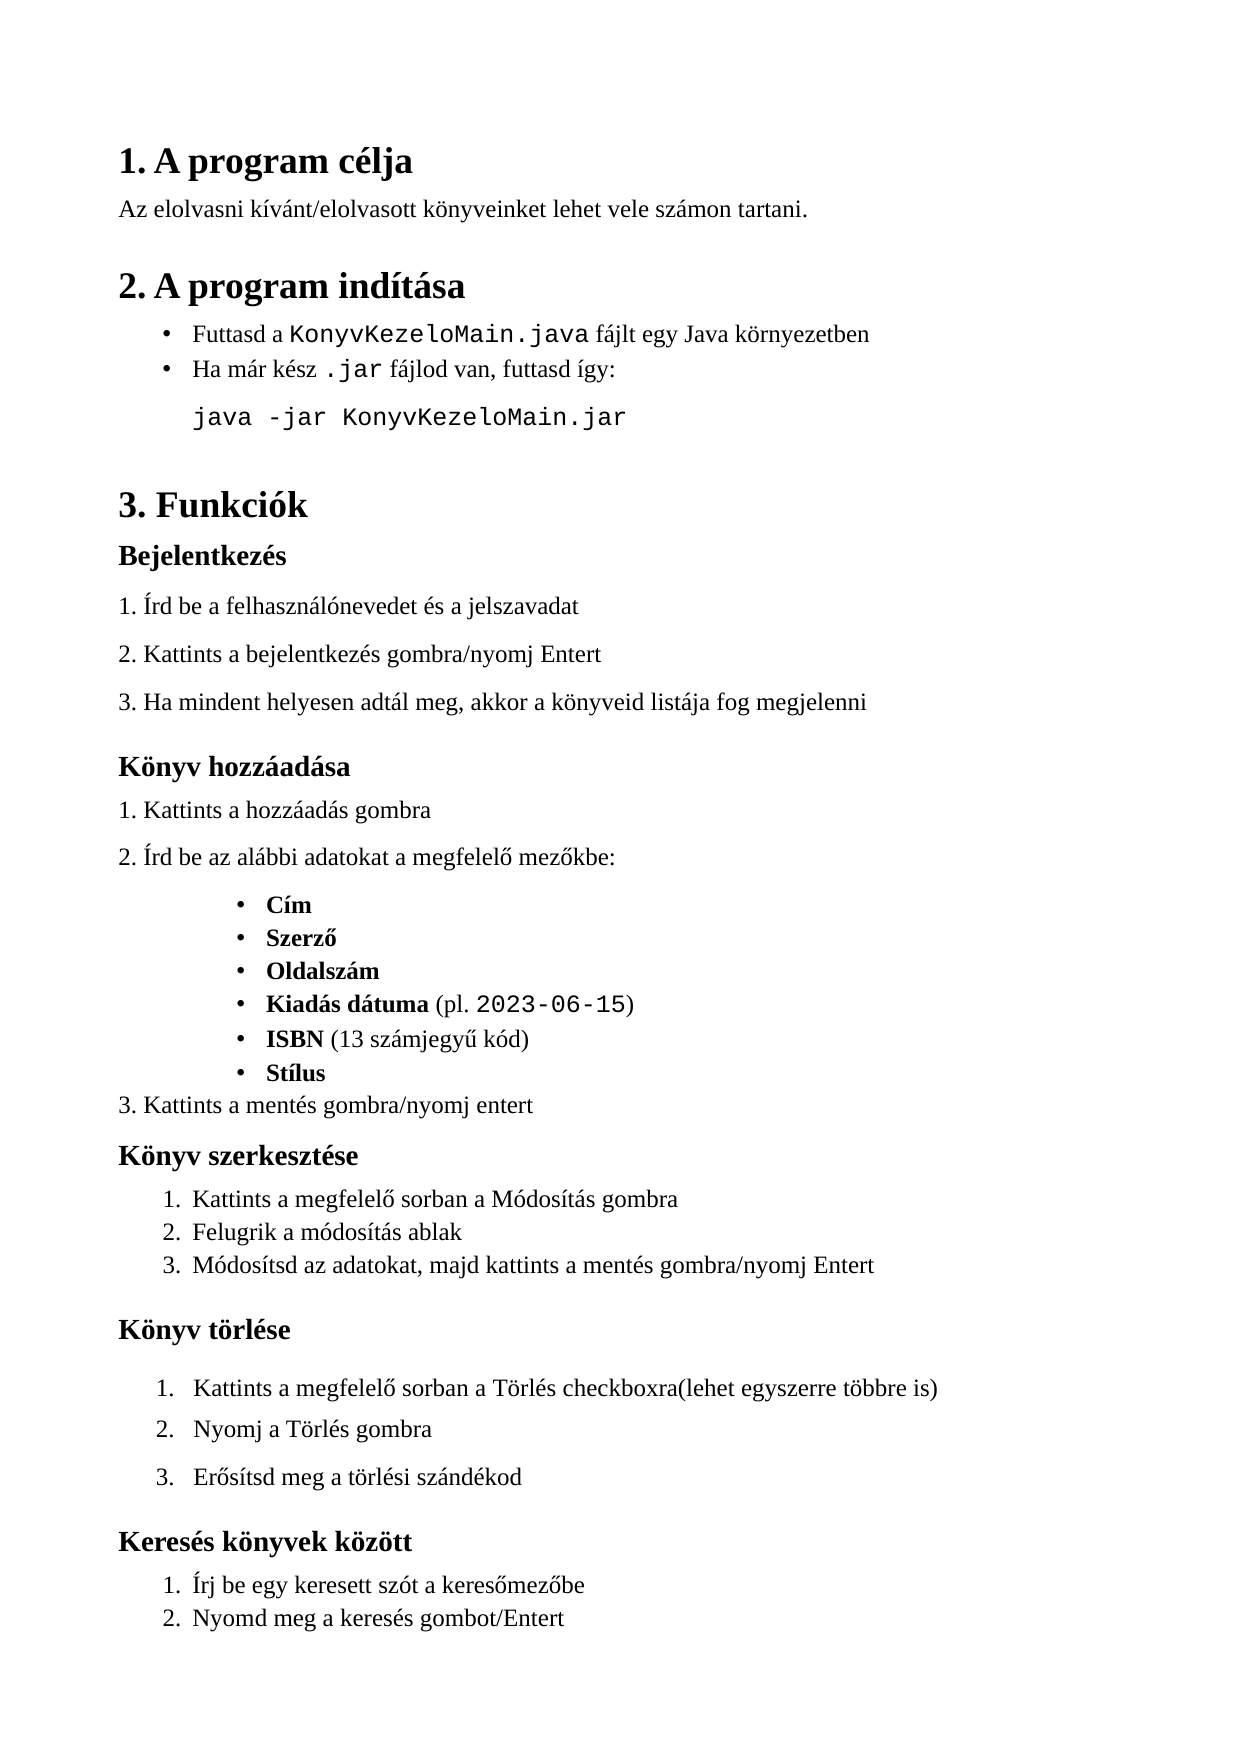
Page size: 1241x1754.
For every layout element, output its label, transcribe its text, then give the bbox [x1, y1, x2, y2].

list Stílus [236, 1058, 1122, 1086]
list Oldalszám [236, 956, 1122, 985]
text 2. Kattints a bejelentkezés gombra/nyomj Entert [118, 639, 1122, 668]
subtitle Keresés könyvek között [118, 1524, 1122, 1558]
text 3. Ha mindent helyesen adtál meg, akkor a könyveid listája fog megjelenni [118, 687, 1122, 715]
text Az elolvasni kívánt/elolvasott könyveinket lehet vele számon tartani. [118, 194, 1122, 223]
list Írj be egy keresett szót a keresőmezőbe [162, 1570, 1122, 1599]
subtitle 1. A program célja [118, 139, 1122, 182]
list Nyomj a Törlés gombra [156, 1414, 1122, 1443]
subtitle Könyv törlése [118, 1312, 1122, 1346]
list ISBN (13 számjegyű kód) [236, 1024, 1122, 1053]
list Cím [236, 890, 1122, 919]
text Bejelentkezés [118, 538, 1122, 572]
subtitle Kattints a megfelelő sorban a Törlés checkboxra(lehet egyszerre többre is) [156, 1373, 1122, 1402]
text 2. Írd be az alábbi adatokat a megfelelő mezőkbe: [118, 842, 1122, 871]
list Futtasd a KonyvKezeloMain.java fájlt egy Java környezetben [162, 319, 1122, 349]
list Kiadás dátuma (pl. 2023-06-15) [236, 989, 1122, 1020]
list java -jar KonyvKezeloMain.jar [162, 404, 1122, 432]
subtitle 3. Funkciók [118, 483, 1122, 526]
text 1. Írd be a felhasználónevedet és a jelszavadat [118, 591, 1122, 620]
list Kattints a megfelelő sorban a Módosítás gombra [162, 1184, 1122, 1213]
list Erősítsd meg a törlési szándékod [156, 1462, 1122, 1491]
subtitle Könyv hozzáadása [118, 749, 1122, 782]
list Szerző [236, 923, 1122, 952]
list Felugrik a módosítás ablak [162, 1217, 1122, 1246]
list Módosítsd az adatokat, majd kattints a mentés gombra/nyomj Entert [162, 1250, 1122, 1279]
text 1. Kattints a hozzáadás gombra [118, 795, 1122, 824]
list Ha már kész .jar fájlod van, futtasd így: [162, 354, 1122, 385]
subtitle Könyv szerkesztése [118, 1138, 1122, 1172]
text 3. Kattints a mentés gombra/nyomj entert [118, 1091, 1122, 1119]
list Nyomd meg a keresés gombot/Entert [162, 1603, 1122, 1632]
subtitle 2. A program indítása [118, 263, 1122, 306]
